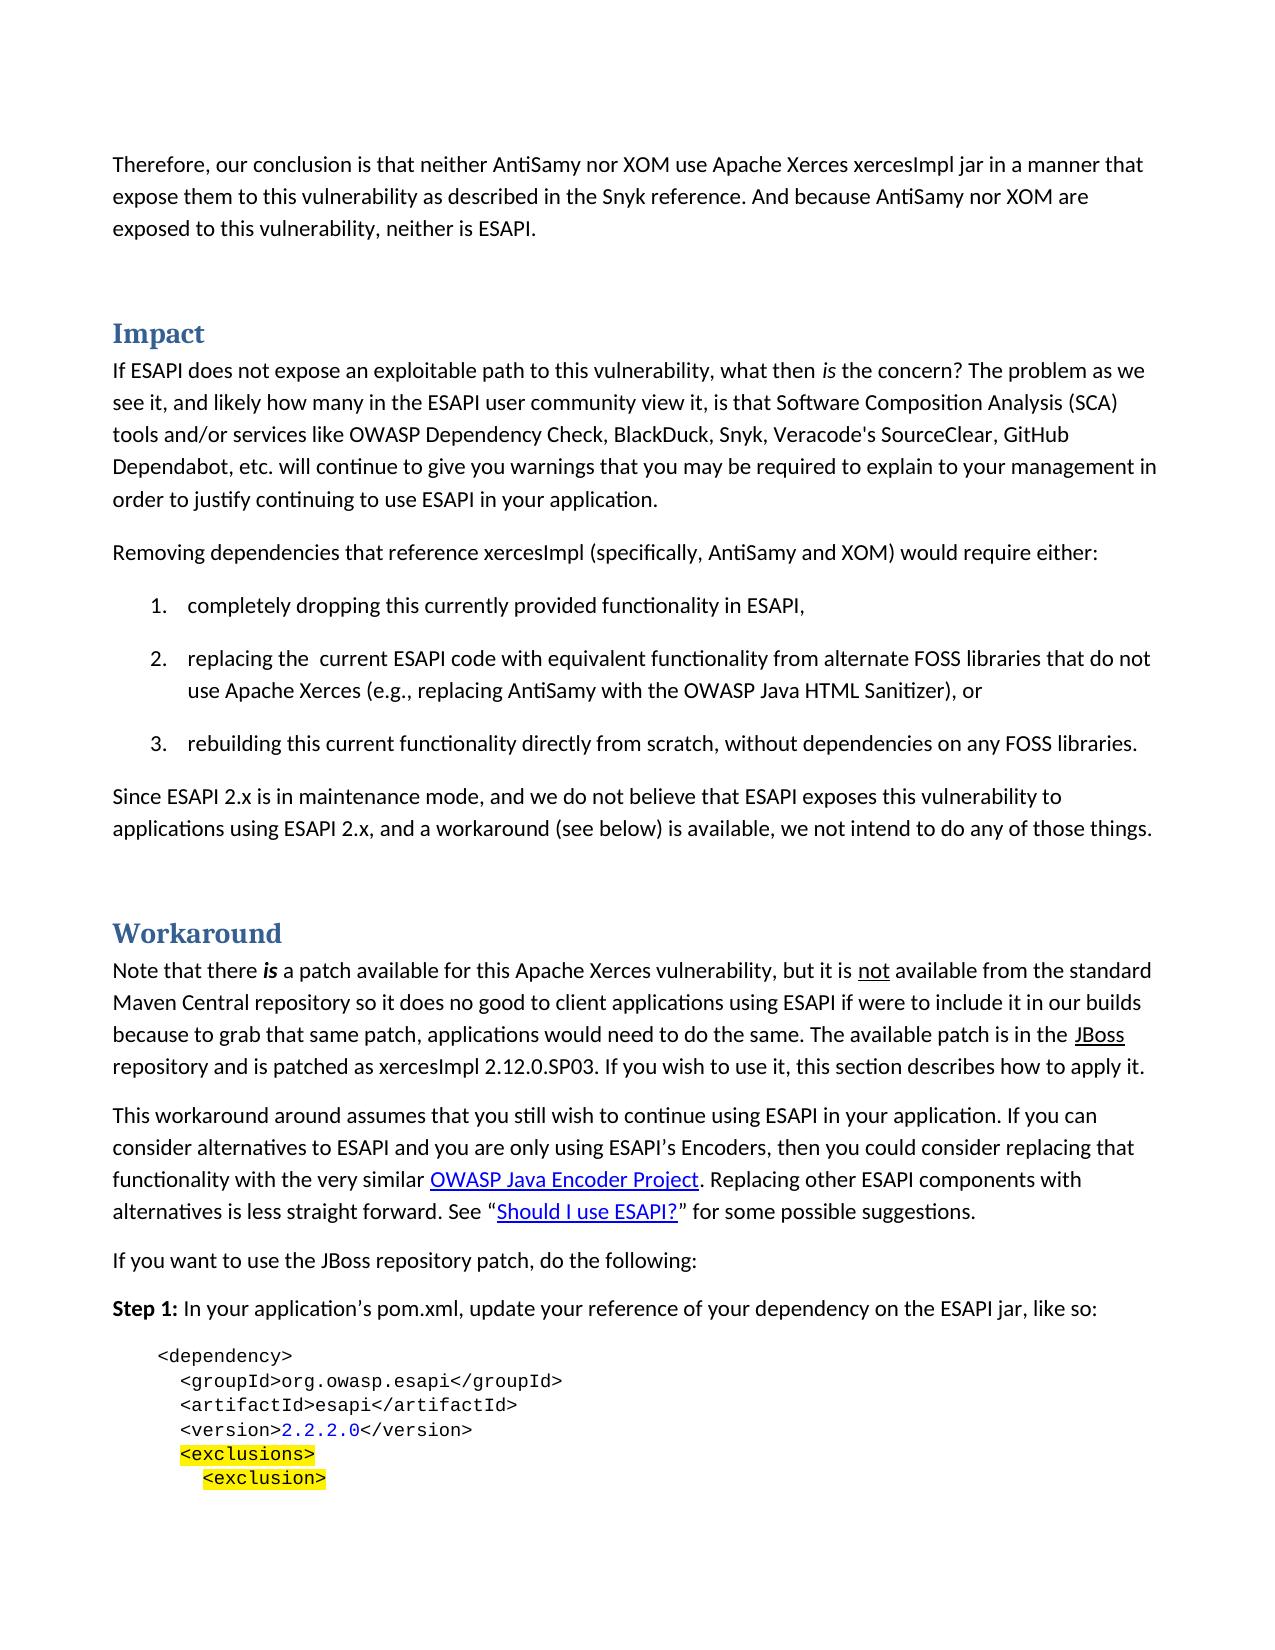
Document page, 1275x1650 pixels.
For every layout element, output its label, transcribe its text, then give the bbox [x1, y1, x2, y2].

text <artifactId>esapi</artifactId> [112, 1396, 1162, 1417]
list replacing the current ESAPI code with equivalent functionality from alternate FOSS libraries that do not use Apache Xerces (e.g., replacing AntiSamy with the OWASP Java HTML Sanitizer), or [150, 644, 1162, 704]
text <dependency> [112, 1347, 1162, 1368]
text <exclusions> [112, 1445, 1162, 1466]
text If you want to use the JBoss repository patch, do the following: [112, 1246, 1162, 1274]
text <groupId>org.owasp.esapi</groupId> [112, 1372, 1162, 1393]
text <exclusion> [112, 1469, 1162, 1490]
text If ESAPI does not expose an exploitable path to this vulnerability, what then is the concern? The problem as we see it, and likely how many in the ESAPI user community view it, is that Software Composition Analysis (SCA) tools and/or services like OWASP Dependency Check, BlackDuck, Snyk, Veracode's SourceClear, GitHub Dependabot, etc. will continue to give you warnings that you may be required to explain to your management in order to justify continuing to use ESAPI in your application. [112, 356, 1162, 513]
subtitle Workaround [112, 917, 1162, 951]
list rebuilding this current functionality directly from scratch, without dependencies on any FOSS libraries. [150, 729, 1162, 757]
text Since ESAPI 2.x is in maintenance mode, and we do not believe that ESAPI exposes this vulnerability to applications using ESAPI 2.x, and a workaround (see below) is available, we not intend to do any of those things. [112, 782, 1162, 842]
text Note that there is a patch available for this Apache Xerces vulnerability, but it is not available from the standard Maven Central repository so it does no good to client applications using ESAPI if were to include it in our builds because to grab that same patch, applications would need to do the same. The available patch is in the JBoss repository and is patched as xercesImpl 2.12.0.SP03. If you wish to use it, this section describes how to apply it. [112, 956, 1162, 1080]
list completely dropping this currently provided functionality in ESAPI, [150, 591, 1162, 619]
subtitle Impact [112, 317, 1162, 351]
text Therefore, our conclusion is that neither AntiSamy nor XOM use Apache Xerces xercesImpl jar in a manner that expose them to this vulnerability as described in the Snyk reference. And because AntiSamy nor XOM are exposed to this vulnerability, neither is ESAPI. [112, 150, 1162, 242]
text Step 1: In your application’s pom.xml, update your reference of your dependency on the ESAPI jar, like so: [112, 1294, 1162, 1322]
text This workaround around assumes that you still wish to continue using ESAPI in your application. If you can consider alternatives to ESAPI and you are only using ESAPI’s Encoders, then you could consider replacing that functionality with the very similar OWASP Java Encoder Project. Replacing other ESAPI components with alternatives is less straight forward. See “Should I use ESAPI?” for some possible suggestions. [112, 1101, 1162, 1225]
text <version>2.2.2.0</version> [112, 1420, 1162, 1442]
text Removing dependencies that reference xercesImpl (specifically, AntiSamy and XOM) would require either: [112, 538, 1162, 566]
